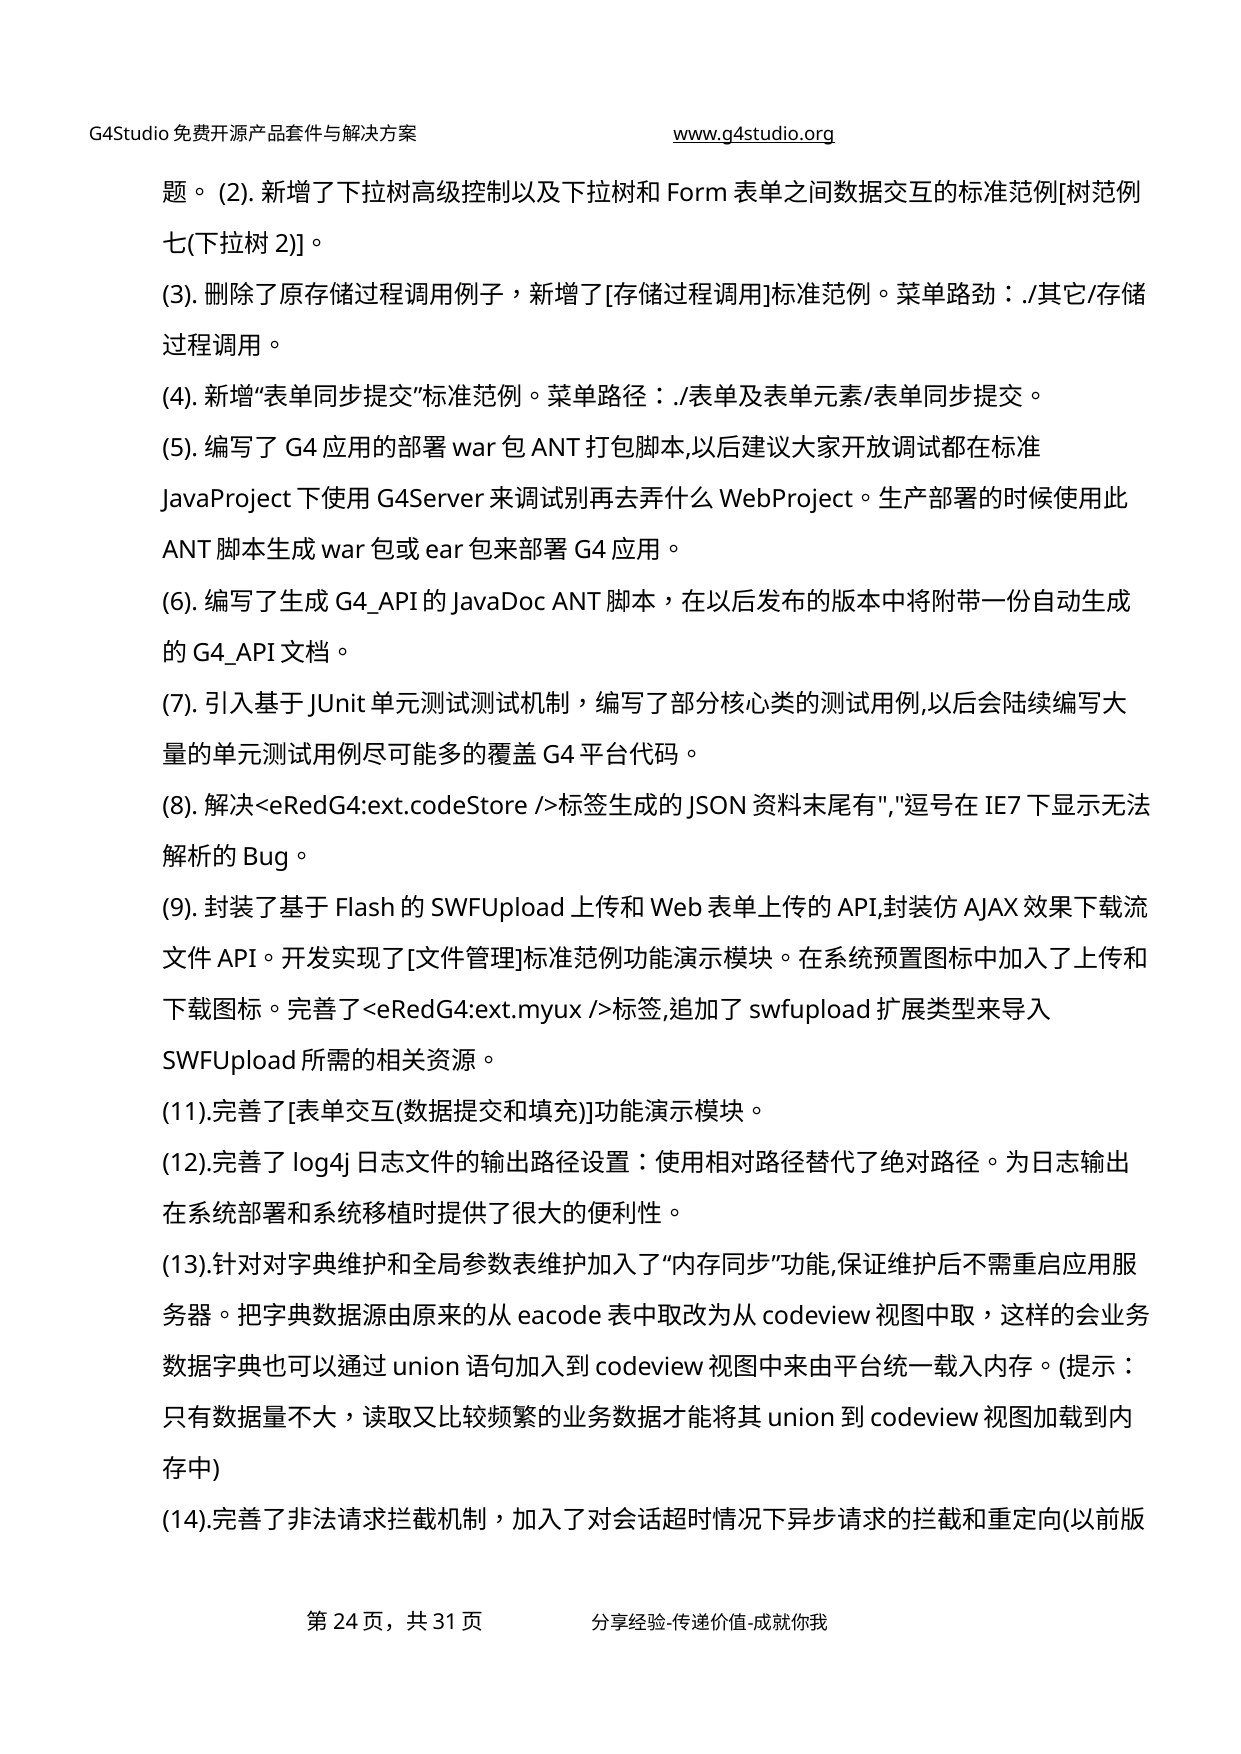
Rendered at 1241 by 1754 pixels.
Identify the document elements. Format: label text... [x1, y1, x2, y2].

text 题。 (2). 新增了下拉树高级控制以及下拉树和Form表单之间数据交互的标准范例[树范例七(下拉树2)]。 (3). 删除了原存储过程调用例子，新增了[存储过程调用]标准范例。菜单路劲：./其它/存储过程调用。 (4). 新增“表单同步提交”标准范例。菜单路径：./表单及表单元素/表单同步提交。 (5). 编写了G4应用的部署war包ANT打包脚本,以后建议大家开放调试都在标准JavaProject下使用G4Server来调试别再去弄什么WebProject。生产部署的时候使用此ANT脚本生成war包或ear包来部署G4应用。 (6). 编写了生成G4_API的JavaDoc ANT脚本，在以后发布的版本中将附带一份自动生成的G4_API文档。 (7). 引入基于JUnit单元测试测试机制，编写了部分核心类的测试用例,以后会陆续编写大量的单元测试用例尽可能多的覆盖G4平台代码。 (8). 解决<eRedG4:ext.codeStore />标签生成的JSON资料末尾有","逗号在IE7下显示无法解析的Bug。 (9). 封装了基于Flash的SWFUpload上传和Web表单上传的API,封装仿AJAX效果下载流文件API。开发实现了[文件管理]标准范例功能演示模块。在系统预置图标中加入了上传和下载图标。完善了<eRedG4:ext.myux />标签,追加了swfupload扩展类型来导入SWFUpload所需的相关资源。 (11).完善了[表单交互(数据提交和填充)]功能演示模块。 (12).完善了log4j日志文件的输出路径设置：使用相对路径替代了绝对路径。为日志输出在系统部署和系统移植时提供了很大的便利性。 (13).针对对字典维护和全局参数表维护加入了“内存同步”功能,保证维护后不需重启应用服务器。把字典数据源由原来的从eacode表中取改为从codeview视图中取，这样的会业务数据字典也可以通过union语句加入到codeview视图中来由平台统一载入内存。(提示：只有数据量不大，读取又比较频繁的业务数据才能将其union到codeview视图加载到内存中) (14).完善了非法请求拦截机制，加入了对会话超时情况下异步请求的拦截和重定向(以前版 [162, 175, 1152, 1536]
